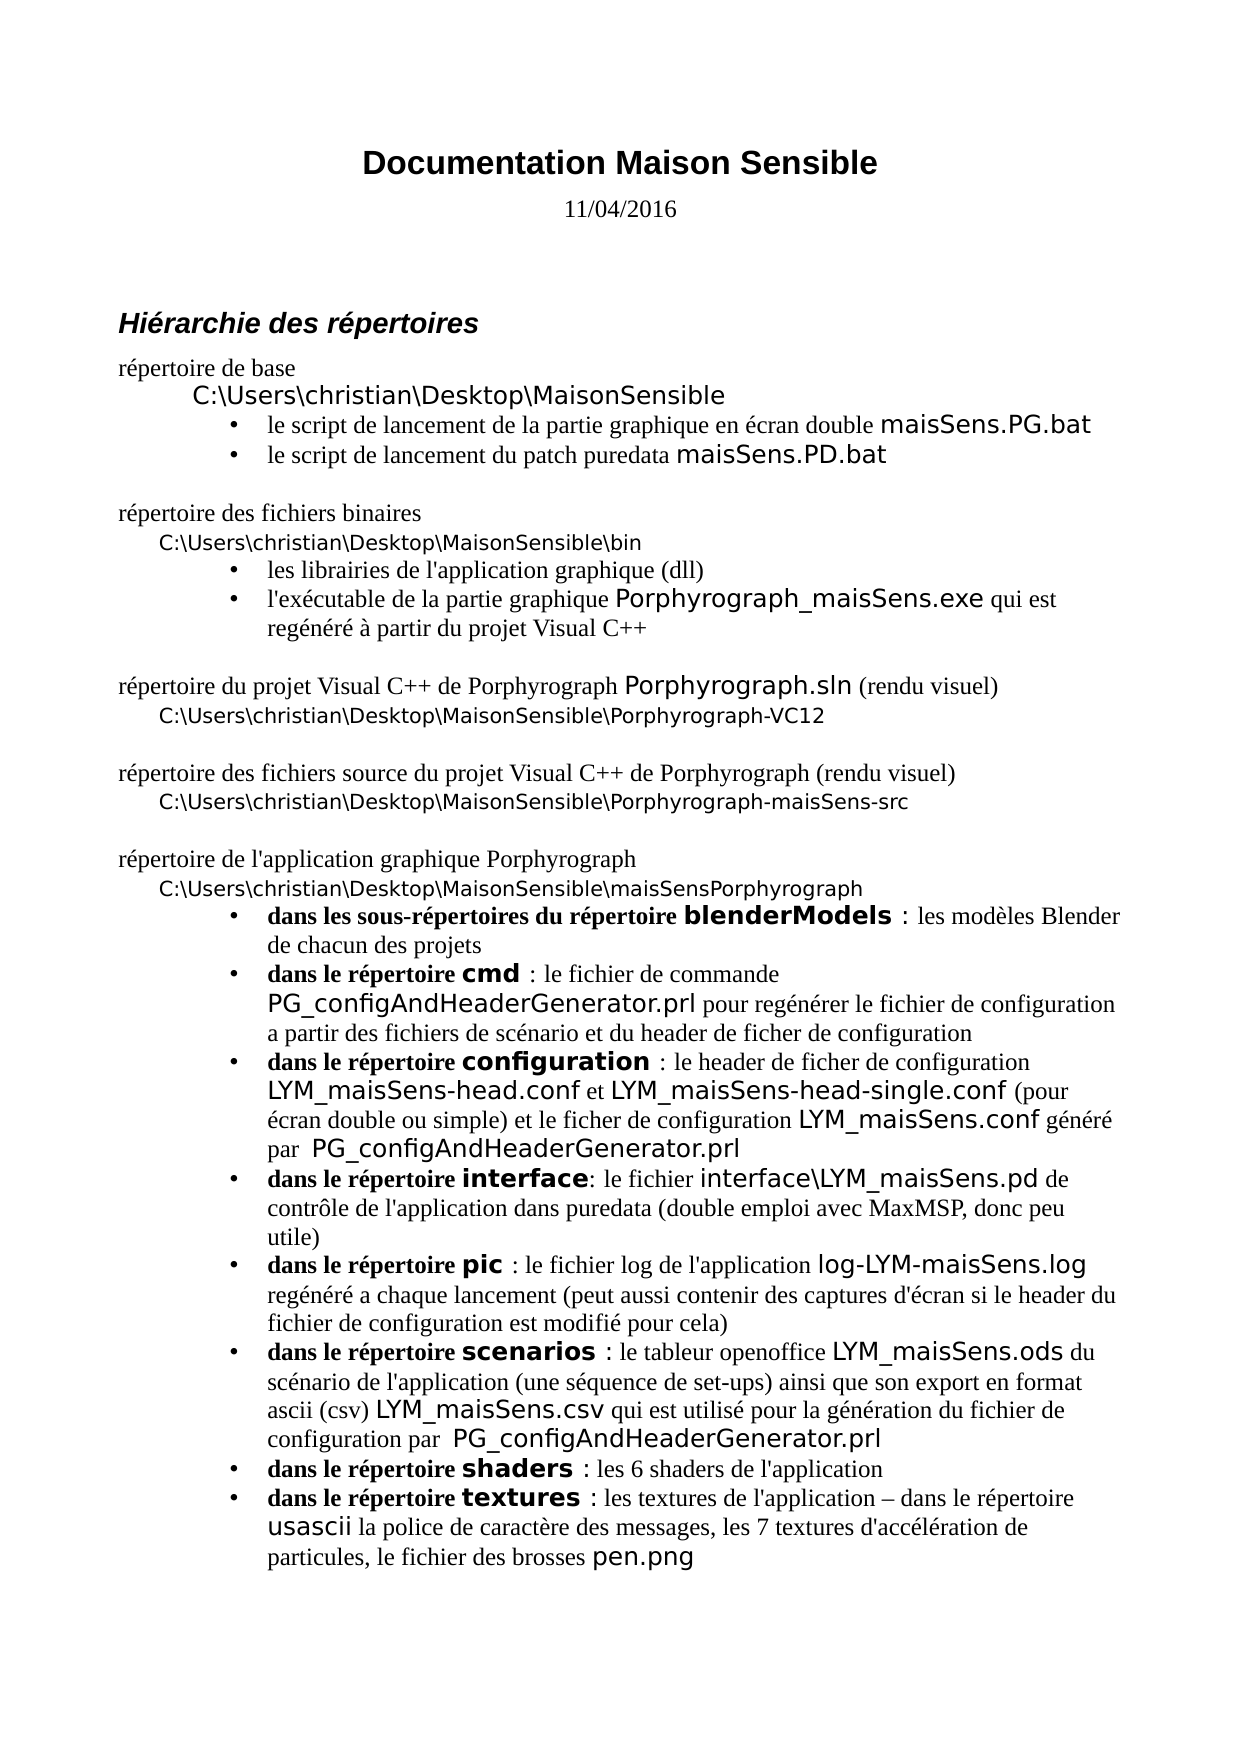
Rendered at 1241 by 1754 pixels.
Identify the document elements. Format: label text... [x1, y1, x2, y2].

list le script de lancement de la partie graphique en écran double maisSens.PG.bat [229, 411, 1122, 440]
text C:\Users\christian\Desktop\MaisonSensible\Porphyrograph-VC12 [118, 700, 1122, 729]
list dans le répertoire textures : les textures de l'application – dans le répertoire usascii la police de caractère des messages, les 7 textures d'accélération de particules, le fichier des brosses pen.png [229, 1483, 1122, 1571]
list dans le répertoire shaders : les 6 shaders de l'application [229, 1454, 1122, 1483]
list dans le répertoire interface: le fichier interface\LYM_maisSens.pd de contrôle de l'application dans puredata (double emploi avec MaxMSP, donc peu utile) [229, 1164, 1122, 1251]
list le script de lancement du patch puredata maisSens.PD.bat [229, 440, 1122, 469]
text répertoire des fichiers source du projet Visual C++ de Porphyrograph (rendu visuel) [118, 758, 1122, 786]
list dans le répertoire scenarios : le tableur openoffice LYM_maisSens.ods du scénario de l'application (une séquence de set-ups) ainsi que son export en format ascii (csv) LYM_maisSens.csv qui est utilisé pour la génération du fichier de [229, 1337, 1122, 1424]
list dans le répertoire configuration : le header de ficher de configuration LYM_maisSens-head.conf et LYM_maisSens-head-single.conf (pour écran double ou simple) et le ficher de configuration LYM_maisSens.conf généré par PG_configAndHeaderGenerator.prl [229, 1047, 1122, 1164]
text C:\Users\christian\Desktop\MaisonSensible\Porphyrograph-maisSens-src [118, 786, 1122, 815]
list l'exécutable de la partie graphique Porphyrograph_maisSens.exe qui est regénéré à partir du projet Visual C++ [229, 584, 1122, 642]
subtitle Documentation Maison Sensible [118, 143, 1122, 182]
list dans le répertoire pic : le fichier log de l'application log-LYM-maisSens.log regénéré a chaque lancement (peut aussi contenir des captures d'écran si le header du fichier de configuration est modifié pour cela) [229, 1251, 1122, 1337]
text répertoire des fichiers binaires [118, 498, 1122, 527]
text répertoire de base [118, 353, 1122, 381]
text C:\Users\christian\Desktop\MaisonSensible\bin [118, 527, 1122, 555]
text répertoire de l'application graphique Porphyrograph [118, 844, 1122, 873]
text 11/04/2016 [118, 194, 1122, 223]
text répertoire du projet Visual C++ de Porphyrograph Porphyrograph.sln (rendu visuel) [118, 671, 1122, 700]
text C:\Users\christian\Desktop\MaisonSensible [192, 381, 1122, 411]
list configuration par PG_configAndHeaderGenerator.prl [229, 1424, 1122, 1454]
list dans le répertoire cmd : le fichier de commande PG_configAndHeaderGenerator.prl pour regénérer le fichier de configuration a partir des fichiers de scénario et du header de ficher de configuration [229, 959, 1122, 1047]
text C:\Users\christian\Desktop\MaisonSensible\maisSensPorphyrograph [118, 873, 1122, 901]
list les librairies de l'application graphique (dll) [229, 555, 1122, 584]
list dans les sous-répertoires du répertoire blenderModels : les modèles Blender de chacun des projets [229, 901, 1122, 959]
subtitle Hiérarchie des répertoires [118, 307, 1122, 340]
